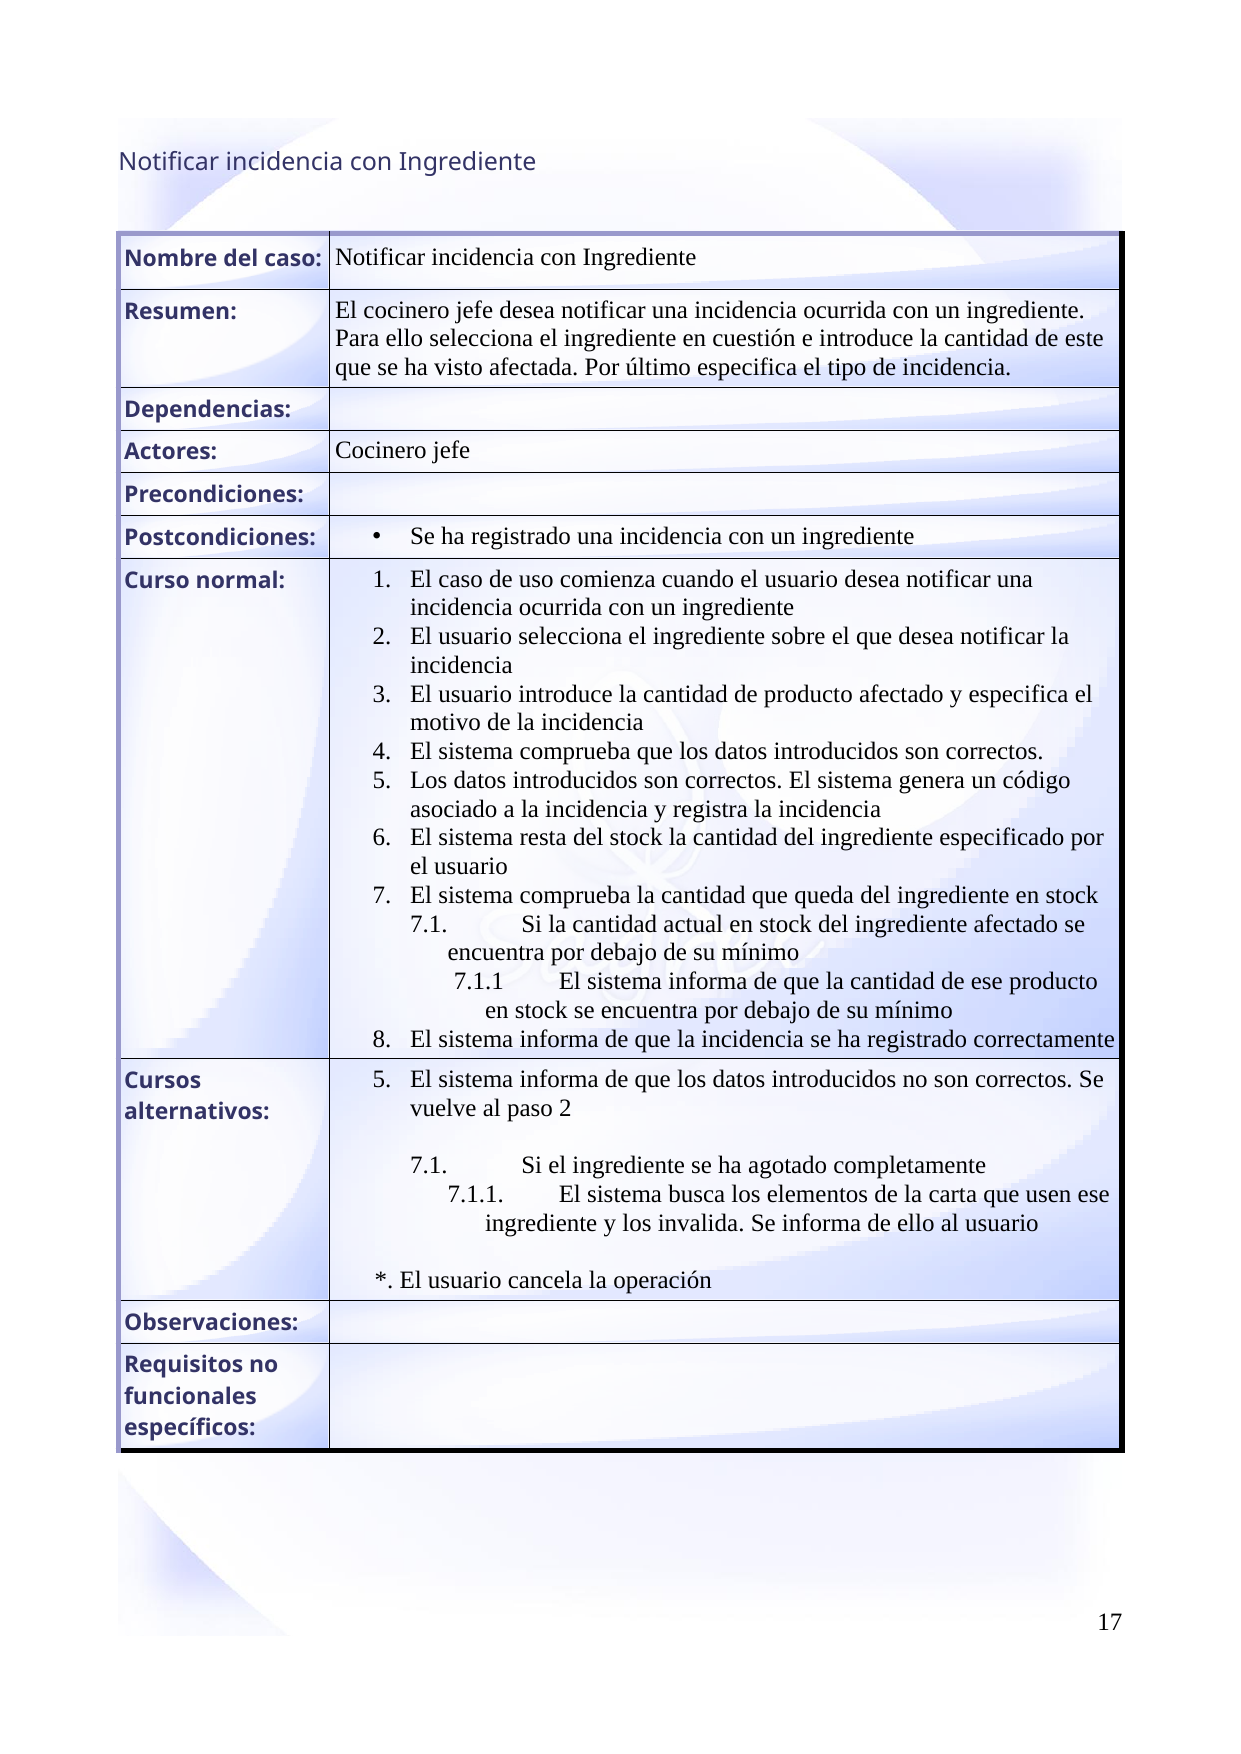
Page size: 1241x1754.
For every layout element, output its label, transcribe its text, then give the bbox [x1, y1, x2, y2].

table_cell Curso normal: [121, 559, 329, 1058]
table_cell Postcondiciones: [121, 516, 329, 558]
table_cell Requisitos no funcionales específicos: [121, 1344, 329, 1448]
table_cell [330, 473, 1119, 515]
picture [118, 177, 1122, 231]
table_cell El sistema informa de que los datos introducidos no son correctos. Se vuelve al paso 2 Si el ingrediente se ha agotado completamente El sistema busca los elementos de la carta que usen ese ingrediente y los invalida. Se informa de ello al usuario *. El usuario cancela la operación [330, 1059, 1119, 1300]
table_cell Observaciones: [121, 1301, 329, 1343]
table_header Nombre del caso: [121, 236, 329, 289]
table_cell Resumen: [121, 290, 329, 387]
table_cell [330, 1301, 1119, 1343]
subtitle Notificar incidencia con Ingrediente [118, 143, 1122, 177]
picture [118, 118, 1122, 143]
table_cell Cocinero jefe [330, 431, 1119, 472]
table_cell Actores: [121, 431, 329, 472]
table_cell [330, 388, 1119, 429]
table_cell El cocinero jefe desea notificar una incidencia ocurrida con un ingrediente. Para ello selecciona el ingrediente en cuestión e introduce la cantidad de este que se ha visto afectada. Por último especifica el tipo de incidencia. [330, 290, 1119, 387]
table_cell [330, 1344, 1119, 1448]
table_cell Se ha registrado una incidencia con un ingrediente [330, 516, 1119, 558]
table_cell Cursos alternativos: [121, 1059, 329, 1300]
table_cell Precondiciones: [121, 473, 329, 515]
table_header Notificar incidencia con Ingrediente [330, 236, 1119, 289]
table_cell Dependencias: [121, 388, 329, 429]
table_cell El caso de uso comienza cuando el usuario desea notificar una incidencia ocurrida con un ingrediente El usuario selecciona el ingrediente sobre el que desea notificar la incidencia El usuario introduce la cantidad de producto afectado y especifica el motivo de la incidencia El sistema comprueba que los datos introducidos son correctos. Los datos introducidos son correctos. El sistema genera un código asociado a la incidencia y registra la incidencia El sistema resta del stock la cantidad del ingrediente especificado por el usuario El sistema comprueba la cantidad que queda del ingrediente en stock Si la cantidad actual en stock del ingrediente afectado se encuentra por debajo de su mínimo El sistema informa de que la cantidad de ese producto en stock se encuentra por debajo de su mínimo El sistema informa de que la incidencia se ha registrado correctamente [330, 559, 1119, 1058]
picture [118, 1453, 1122, 1636]
